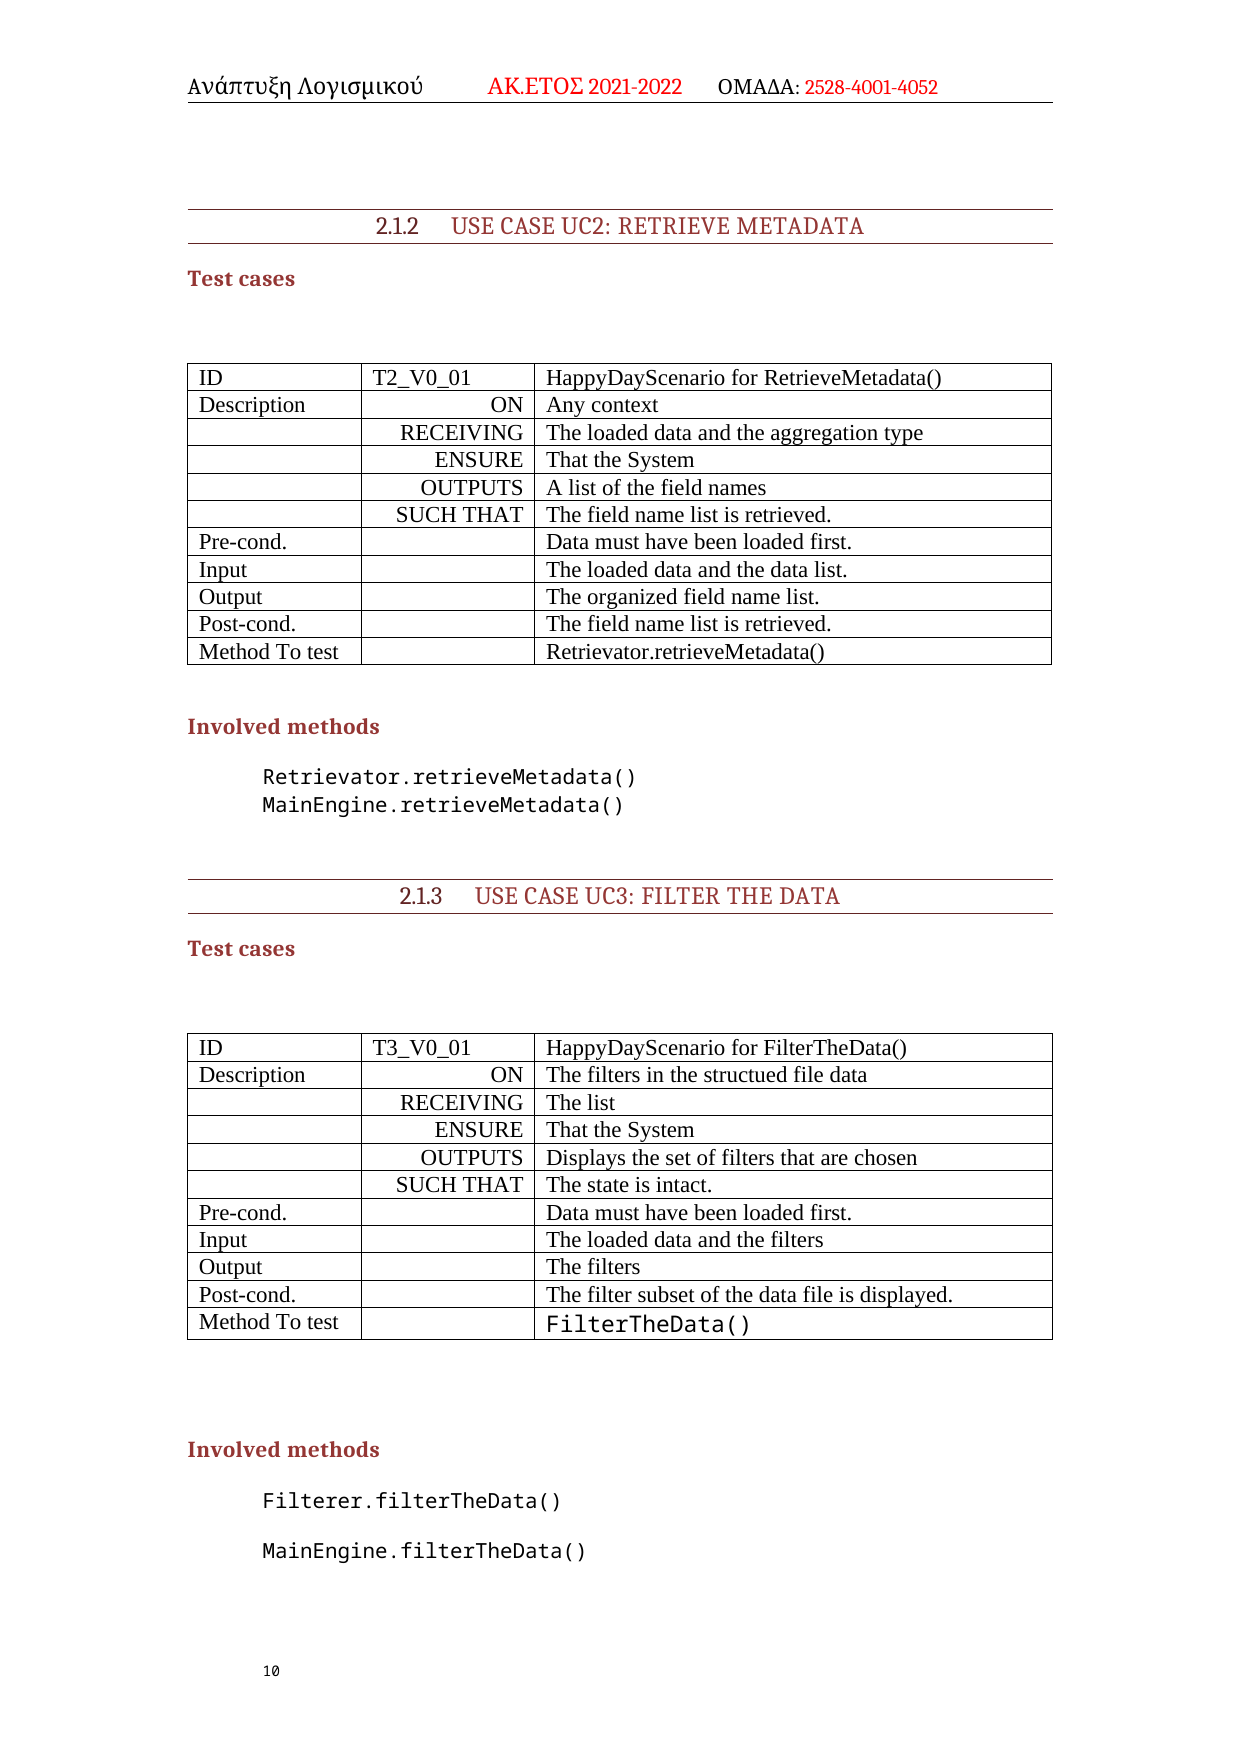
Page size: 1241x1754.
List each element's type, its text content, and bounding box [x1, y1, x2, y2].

text MainEngine.retrieveMetadata() [187, 791, 1053, 819]
table_cell Input [188, 1226, 361, 1252]
table_header T3_V0_01 [362, 1034, 534, 1061]
table_cell The field name list is retrieved. [535, 611, 1051, 637]
table_cell [362, 1281, 534, 1307]
subtitle Use case UC3: Filter the data [187, 880, 1053, 914]
table_cell [362, 611, 534, 637]
table_cell ENSURE [362, 1116, 534, 1143]
table_cell RECEIVING [362, 419, 534, 445]
table_cell [362, 1253, 534, 1280]
table_cell [362, 556, 534, 582]
table_cell [188, 1116, 361, 1143]
table_cell [188, 446, 361, 472]
table_cell Pre-cond. [188, 528, 361, 555]
table_cell The list [535, 1089, 1052, 1115]
table_header HappyDayScenario for RetrieveMetadata() [535, 364, 1051, 390]
table_cell Post-cond. [188, 1281, 361, 1307]
table_cell [362, 1226, 534, 1252]
table_cell OUTPUTS [362, 1144, 534, 1170]
table_cell Method To test [188, 1308, 361, 1339]
table_cell [362, 1199, 534, 1225]
table_cell RECEIVING [362, 1089, 534, 1115]
table_cell Output [188, 1253, 361, 1280]
table_cell Output [188, 583, 361, 609]
text Filterer.filterTheData() [187, 1486, 1053, 1514]
table_cell [362, 638, 534, 664]
table_cell [188, 501, 361, 527]
table_cell Post-cond. [188, 611, 361, 637]
table_cell The loaded data and the filters [535, 1226, 1052, 1252]
text Test cases [187, 266, 1053, 292]
table_cell [188, 1089, 361, 1115]
table_cell [362, 1308, 534, 1339]
text Involved methods [187, 1437, 1053, 1464]
table_cell Description [188, 391, 361, 418]
table_cell SUCH THAT [362, 501, 534, 527]
table_cell ON [362, 391, 534, 418]
table_cell The loaded data and the aggregation type [535, 419, 1051, 445]
table_cell OUTPUTS [362, 474, 534, 500]
table_cell Data must have been loaded first. [535, 1199, 1052, 1225]
table_cell [188, 474, 361, 500]
table_cell ON [362, 1062, 534, 1088]
table_cell Pre-cond. [188, 1199, 361, 1225]
table_header T2_V0_01 [362, 364, 534, 390]
table_header ID [188, 364, 361, 390]
subtitle Use case UC2: Retrieve metadata [187, 210, 1053, 244]
table_cell The filters [535, 1253, 1052, 1280]
table_cell [188, 1171, 361, 1197]
table_cell Displays the set of filters that are chosen [535, 1144, 1052, 1170]
table_cell That the System [535, 446, 1051, 472]
table_cell Description [188, 1062, 361, 1088]
table_cell [188, 419, 361, 445]
table_cell FilterTheData() [535, 1308, 1052, 1339]
text Involved methods [187, 714, 1053, 740]
table_cell The filter subset of the data file is displayed. [535, 1281, 1052, 1307]
table_cell Any context [535, 391, 1051, 418]
table_cell The filters in the structued file data [535, 1062, 1052, 1088]
table_cell The state is intact. [535, 1171, 1052, 1197]
table_cell A list of the field names [535, 474, 1051, 500]
text Retrievator.retrieveMetadata() [187, 762, 1053, 791]
table_cell Input [188, 556, 361, 582]
table_cell The field name list is retrieved. [535, 501, 1051, 527]
table_cell [188, 1144, 361, 1170]
table_cell That the System [535, 1116, 1052, 1143]
table_header HappyDayScenario for FilterTheData() [535, 1034, 1052, 1061]
table_header ID [188, 1034, 361, 1061]
table_cell ENSURE [362, 446, 534, 472]
table_cell The loaded data and the data list. [535, 556, 1051, 582]
table_cell Retrievator.retrieveMetadata() [535, 638, 1051, 664]
table_cell [362, 528, 534, 555]
table_cell SUCH THAT [362, 1171, 534, 1197]
text Test cases [187, 936, 1053, 963]
table_cell The organized field name list. [535, 583, 1051, 609]
table_cell Data must have been loaded first. [535, 528, 1051, 555]
text MainEngine.filterTheData() [187, 1536, 1053, 1565]
table_cell [362, 583, 534, 609]
table_cell Method To test [188, 638, 361, 664]
